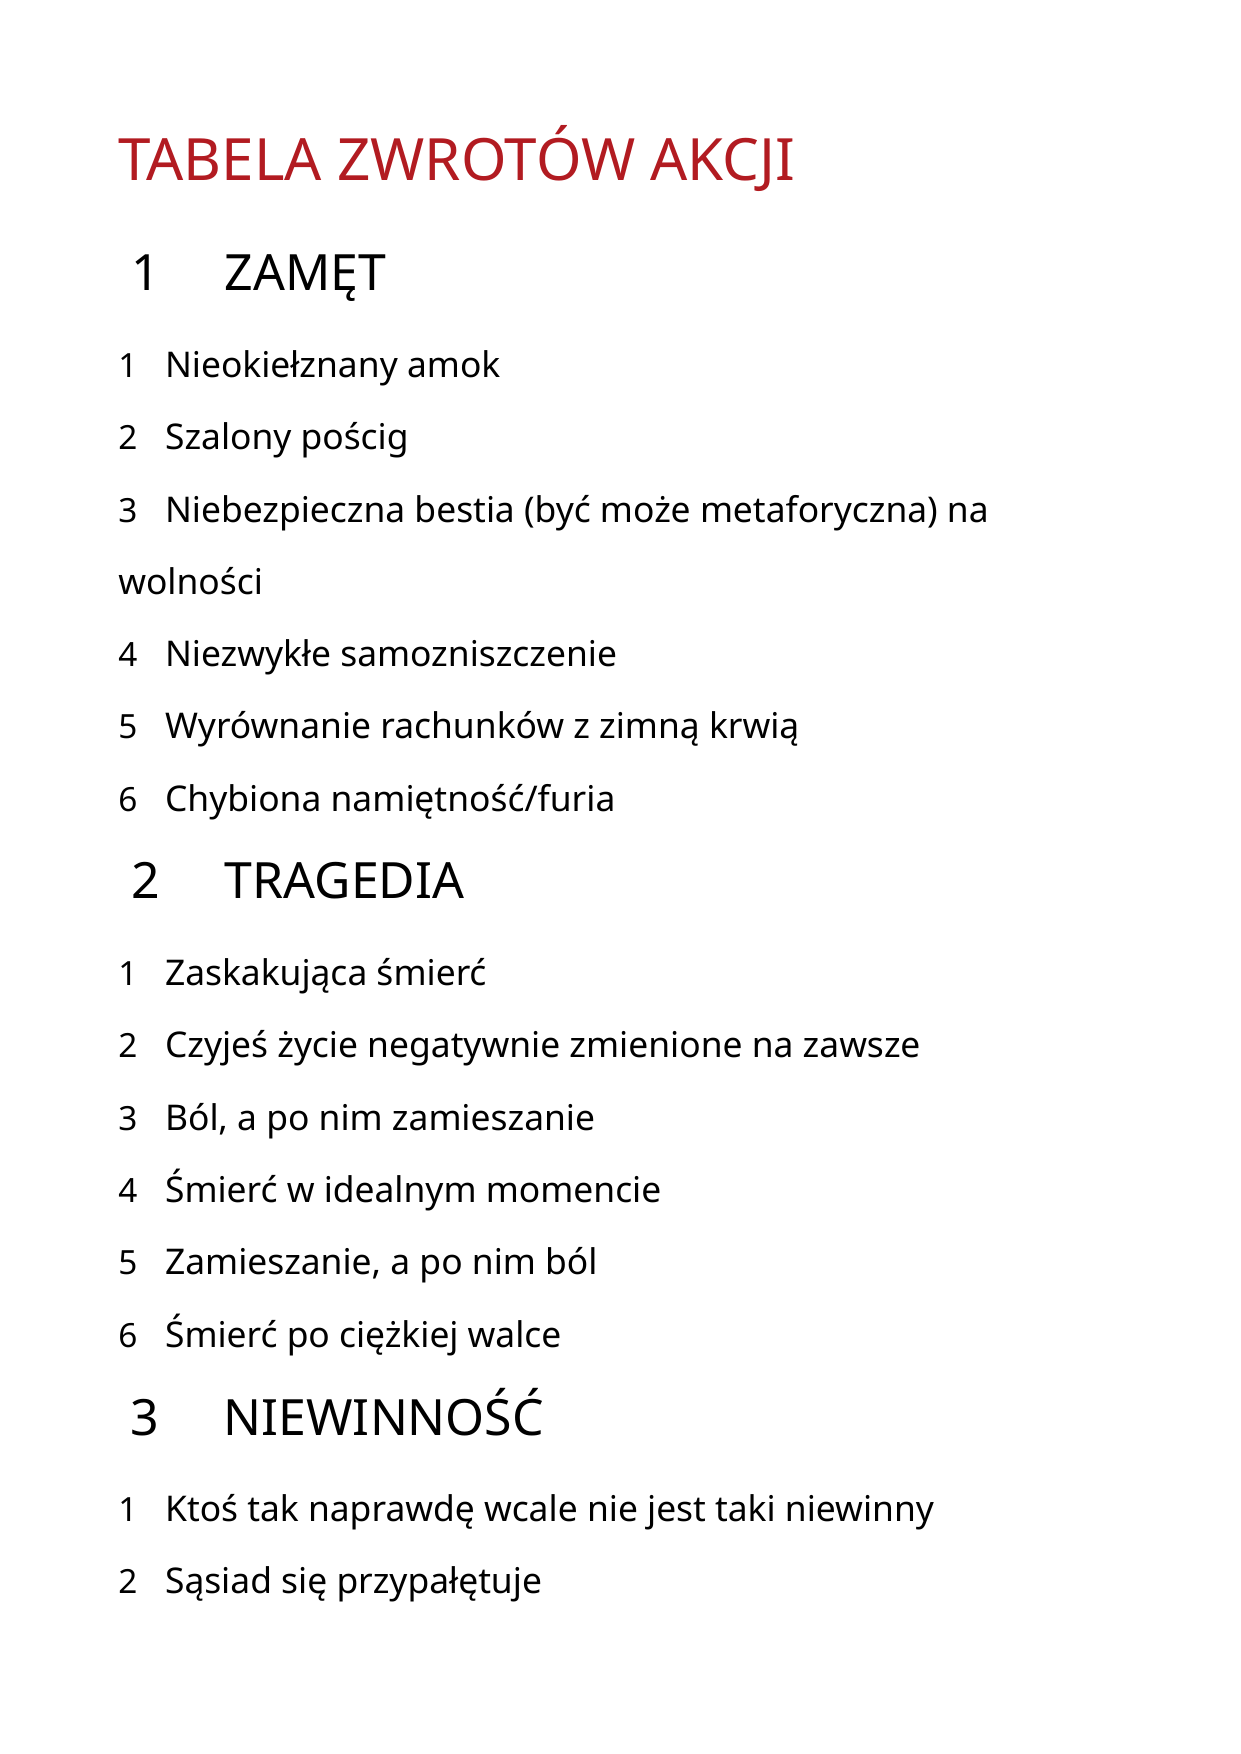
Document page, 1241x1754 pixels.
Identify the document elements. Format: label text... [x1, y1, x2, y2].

text 5 Wyrównanie rachunków z zimną krwią [118, 701, 1122, 749]
text 3 Ból, a po nim zamieszanie [118, 1092, 1122, 1141]
text 4 Śmierć w idealnym momencie [118, 1164, 1122, 1213]
text 2 Czyjeś życie negatywnie zmienione na zawsze [118, 1020, 1122, 1068]
text 1 Ktoś tak naprawdę wcale nie jest taki niewinny [118, 1484, 1122, 1532]
text 3 NIEWINNOŚĆ [118, 1381, 1122, 1449]
text TABELA ZWROTÓW AKCJI [118, 118, 1122, 198]
text 3 Niebezpieczna bestia (być może metaforyczna) na wolności [118, 484, 1122, 604]
text 2 Sąsiad się przypałętuje [118, 1556, 1122, 1604]
text 1 Nieokiełznany amok [118, 339, 1122, 388]
text 4 Niezwykłe samozniszczenie [118, 629, 1122, 677]
text 5 Zamieszanie, a po nim ból [118, 1237, 1122, 1285]
text 6 Chybiona namiętność/furia [118, 773, 1122, 821]
text 2 Szalony pościg [118, 412, 1122, 460]
text 2 TRAGEDIA [118, 846, 1122, 914]
text 6 Śmierć po ciężkiej walce [118, 1309, 1122, 1357]
text 1 Zaskakująca śmierć [118, 948, 1122, 996]
text 1 ZAMĘT [118, 237, 1122, 305]
